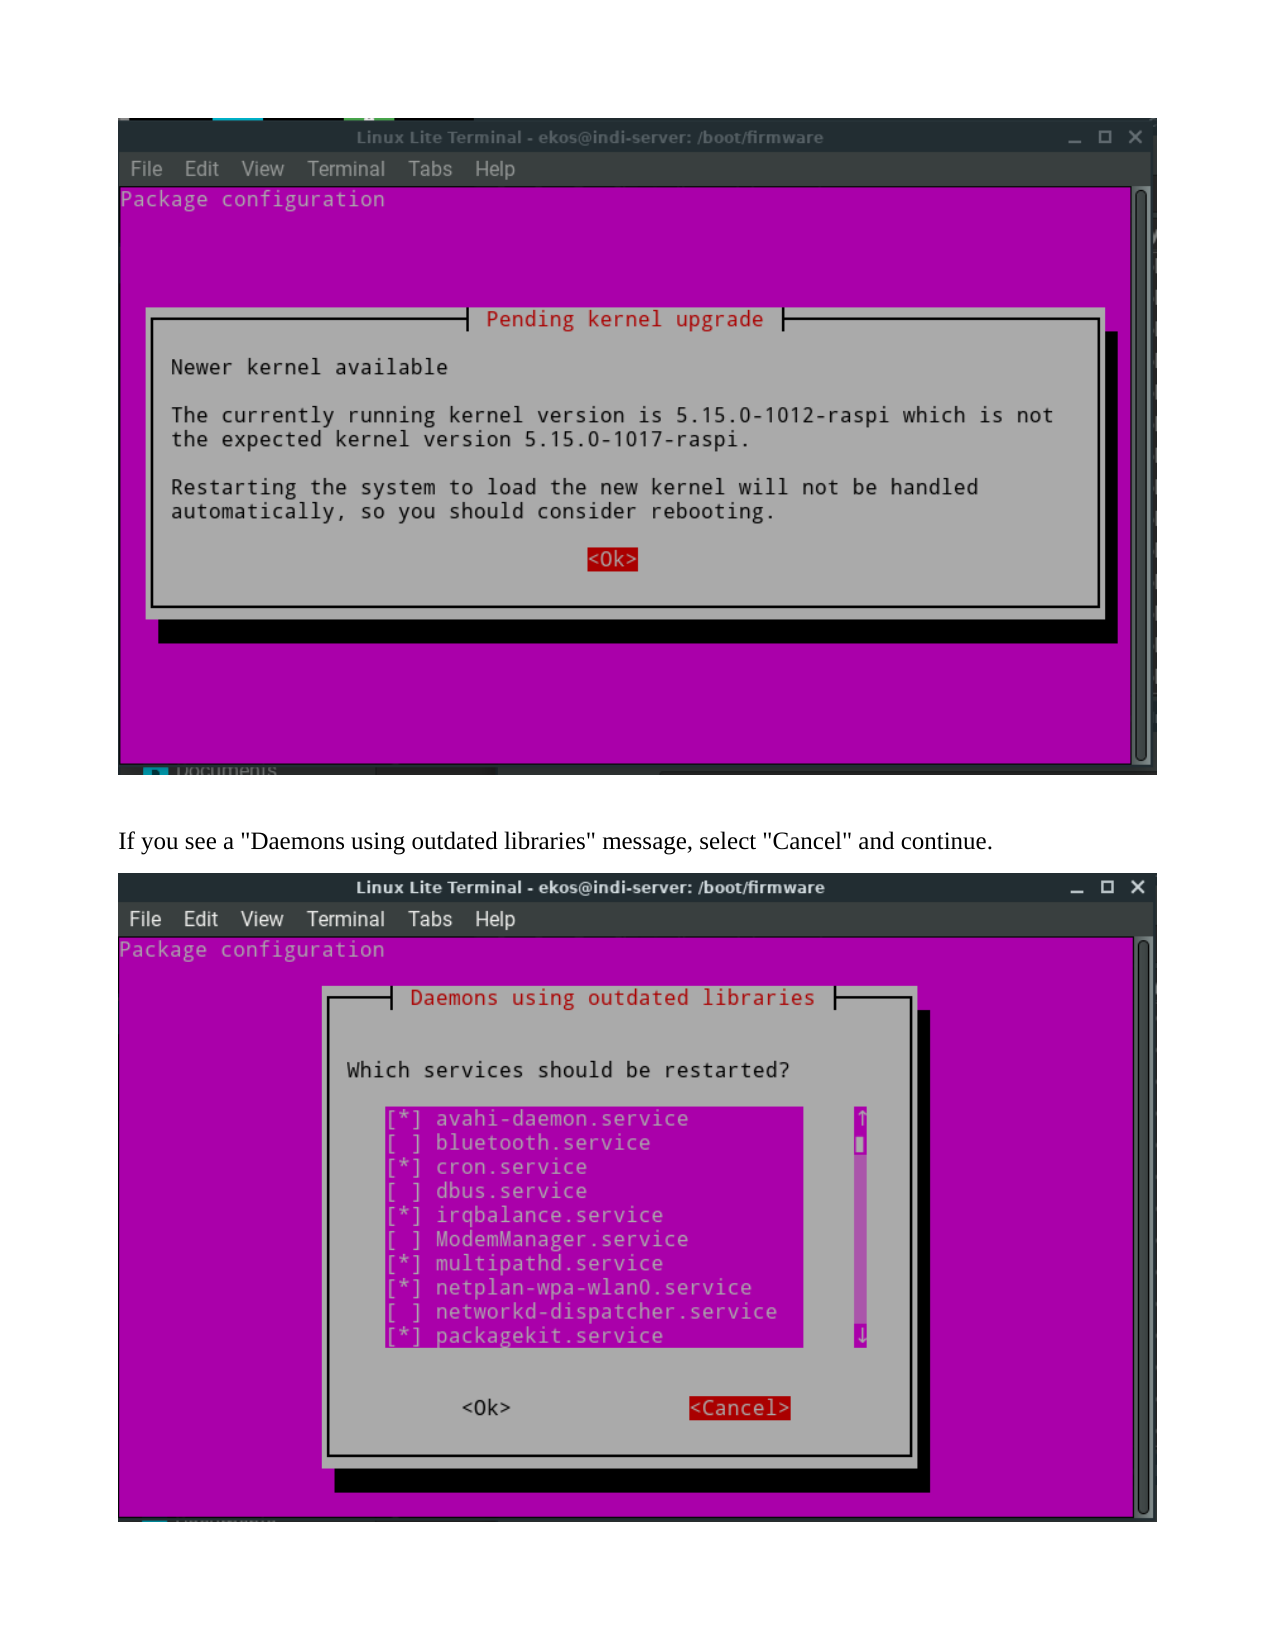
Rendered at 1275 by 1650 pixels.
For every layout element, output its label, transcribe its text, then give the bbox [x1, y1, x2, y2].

picture [118, 873, 1157, 1522]
text If you see a "Daemons using outdated libraries" message, select "Cancel" and continue. [118, 826, 1157, 855]
picture [118, 118, 1157, 775]
